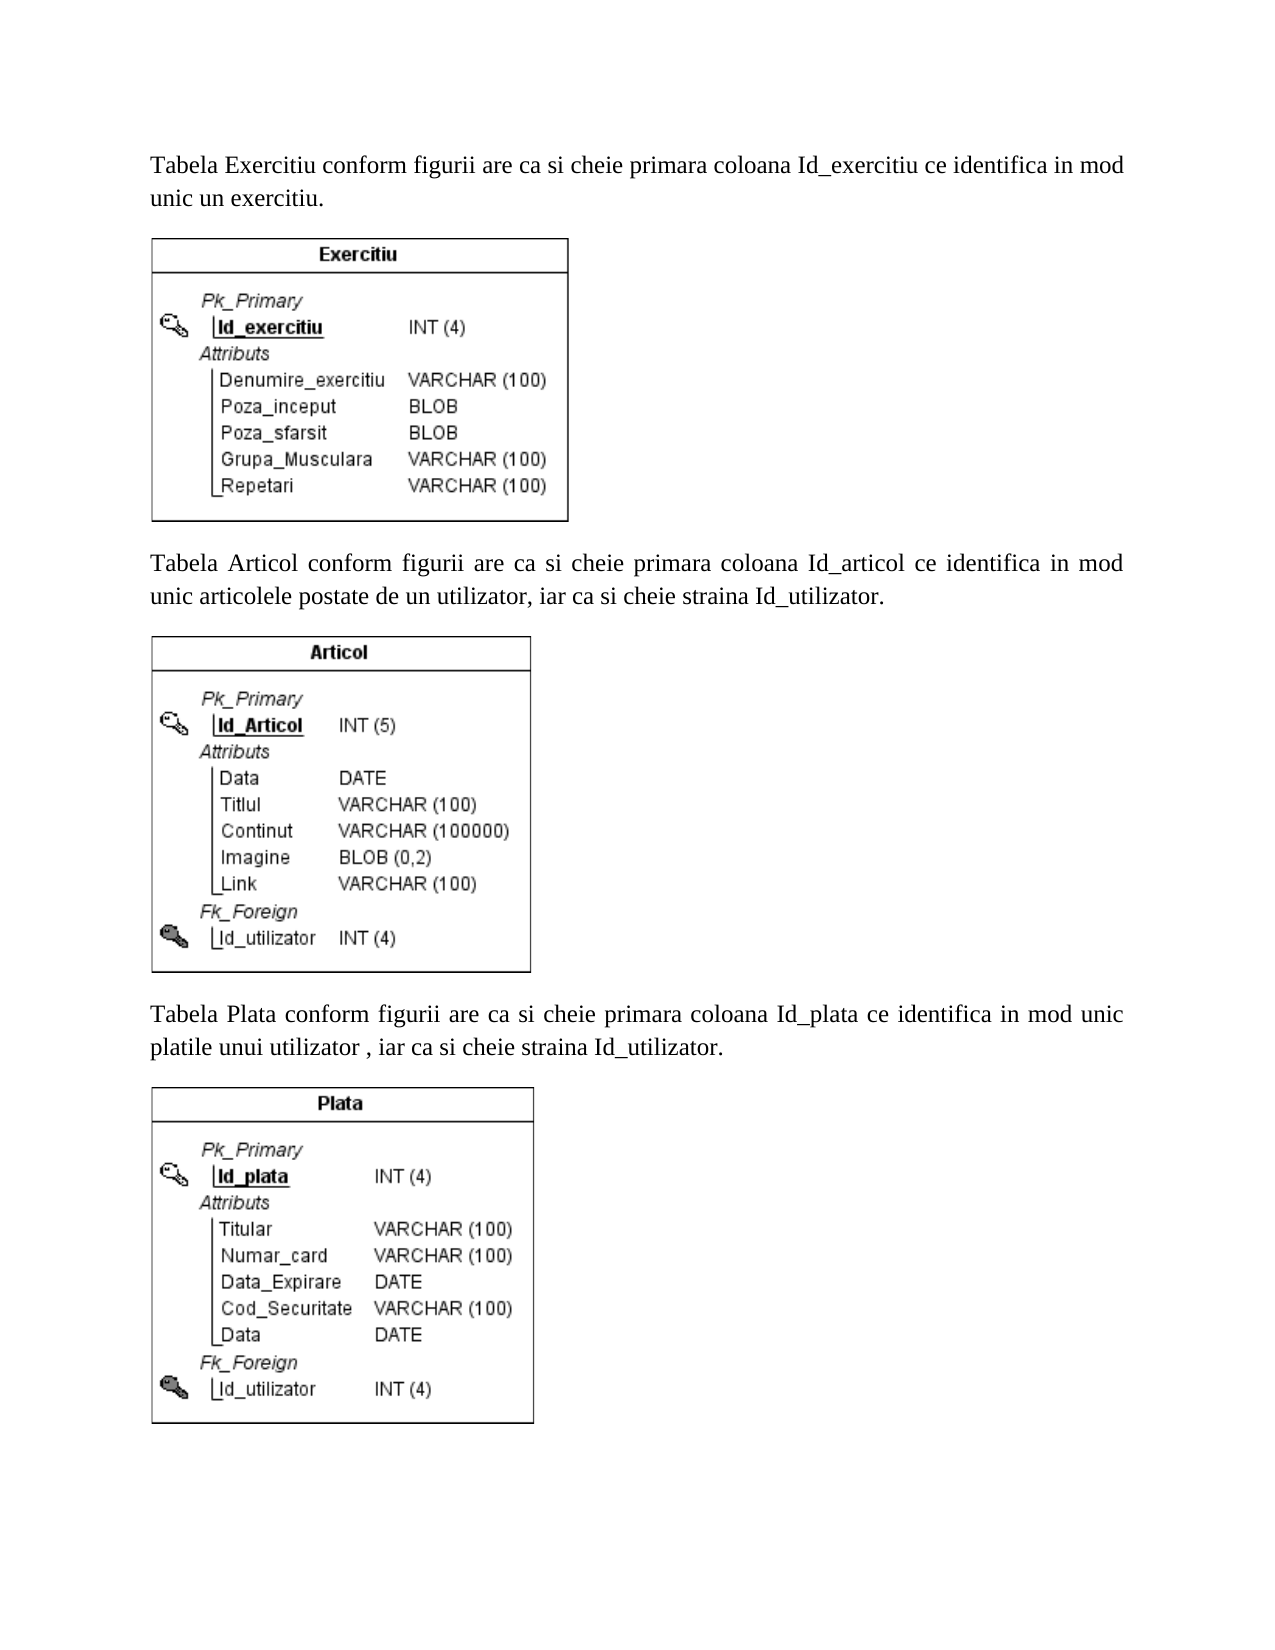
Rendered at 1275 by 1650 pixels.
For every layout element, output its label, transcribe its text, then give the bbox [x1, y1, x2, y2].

picture [151, 238, 569, 522]
picture [151, 636, 532, 973]
text Tabela Articol conform figurii are ca si cheie primara coloana Id_articol ce identifica in mod unic articolele postate de un utilizator, iar ca si cheie straina Id_utilizator. [150, 548, 1125, 610]
picture [151, 1087, 535, 1424]
text Tabela Exercitiu conform figurii are ca si cheie primara coloana Id_exercitiu ce identifica in mod unic un exercitiu. [150, 150, 1125, 212]
text Tabela Plata conform figurii are ca si cheie primara coloana Id_plata ce identifica in mod unic platile unui utilizator , iar ca si cheie straina Id_utilizator. [150, 999, 1125, 1061]
